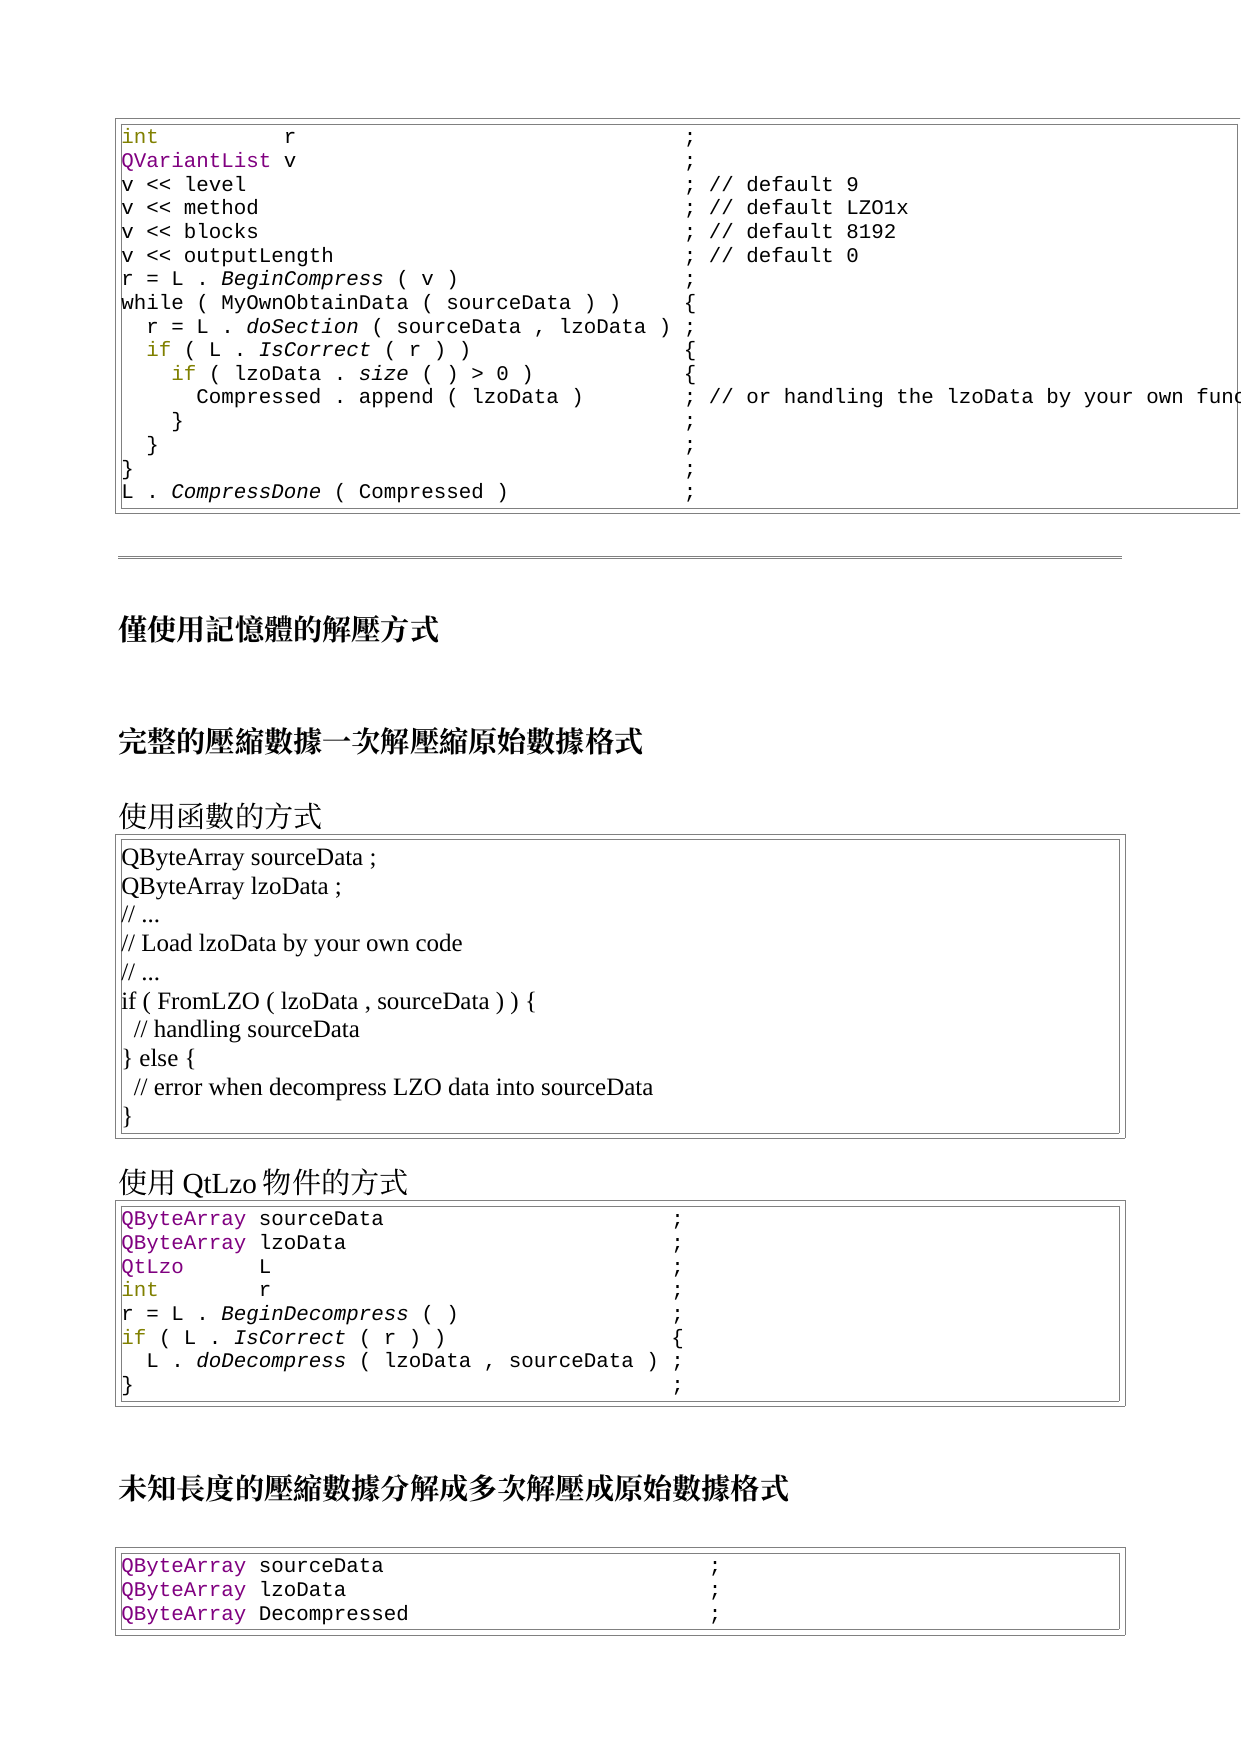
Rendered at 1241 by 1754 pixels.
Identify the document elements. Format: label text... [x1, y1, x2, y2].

text 使用函數的方式 [118, 771, 1122, 834]
subtitle 完整的壓縮數據一次解壓縮原始數據格式 [118, 725, 1122, 759]
subtitle 僅使用記憶體的解壓方式 [118, 613, 1122, 647]
text 使用QtLzo物件的方式 [118, 1139, 1122, 1200]
table_header QByteArray sourceData ; QByteArray lzoData ; // ... // Load lzoData by your own code // ... if ( FromLZO ( lzoData , sourceData ) ) { // handling sourceData } else { // error when decompress LZO data into sourceData } [118, 835, 1122, 1132]
table_header QByteArray sourceData ; QByteArray lzoData ; QtLzo L ; int r ; r = L . BeginDecompress ( ) ; if ( L . IsCorrect ( r ) ) { L . doDecompress ( lzoData , sourceData ) ; } ; [118, 1201, 1122, 1401]
subtitle 未知長度的壓縮數據分解成多次解壓成原始數據格式 [118, 1472, 1122, 1506]
table_header QByteArray sourceData ; QByteArray lzoData ; QByteArray Compressed ; QtLzo L ; int r ; QVariantList v ; v << level ; // default 9 v << method ; // default LZO1x v << blocks ; // default 8192 v << outputLength ; // default 0 r = L . BeginCompress ( v ) ; while ( MyOwnObtainData ( sourceData ) ) { r = L . doSection ( sourceData , lzoData ) ; if ( L . IsCorrect ( r ) ) { if ( lzoData . size ( ) > 0 ) { Compressed . append ( lzoData ) ; // or handling the lzoData by your own function } ; } ; } ; L . CompressDone ( Compressed ) ; [118, 119, 1240, 508]
table_header QByteArray sourceData ; QByteArray lzoData ; QByteArray Decompressed ; [118, 1548, 1122, 1629]
table_header QByteArray sourceData ; QByteArray lzoData ; QByteArray Compressed ; QtLzo L ; int r ; QVariantList v ; v << level ; // default 9 v << method ; // default LZO1x v << blocks ; // default 8192 v << outputLength ; // default 0 r = L . BeginCompress ( v ) ; while ( MyOwnObtainData ( sourceData ) ) { r = L . doSection ( sourceData , lzoData ) ; if ( L . IsCorrect ( r ) ) { if ( lzoData . size ( ) > 0 ) { Compressed . append ( lzoData ) ; // or handling the lzoData by your own function } ; } ; } ; L . CompressDone ( Compressed ) ; [122, 125, 1237, 508]
